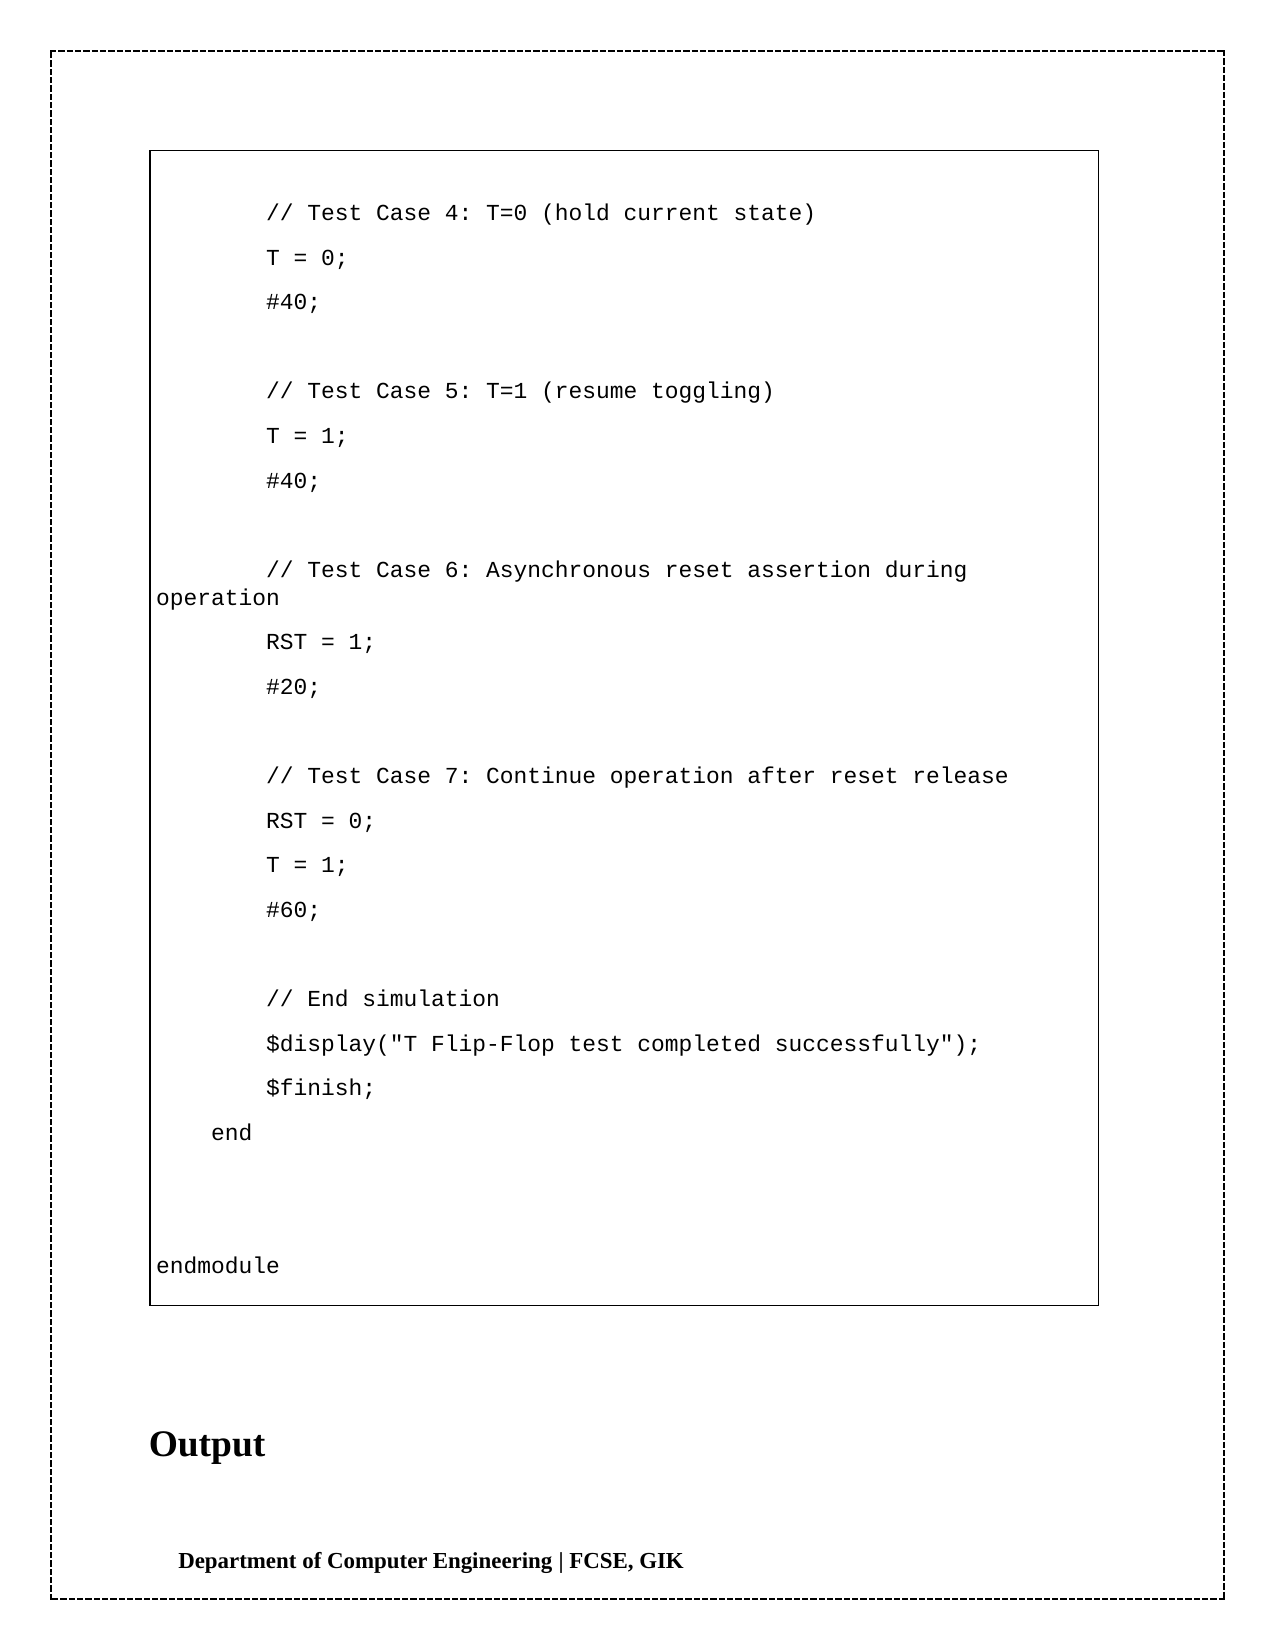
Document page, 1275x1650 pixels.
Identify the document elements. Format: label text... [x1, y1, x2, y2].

table_header // Test Case 4: T=0 (hold current state) T = 0; #40; // Test Case 5: T=1 (resume toggling) T = 1; #40; // Test Case 6: Asynchronous reset assertion during operation RST = 1; #20; // Test Case 7: Continue operation after reset release RST = 0; T = 1; #60; // End simulation $display("T Flip-Flop test completed successfully"); $finish; end endmodule [151, 151, 1098, 1305]
text Output [148, 1422, 1098, 1465]
